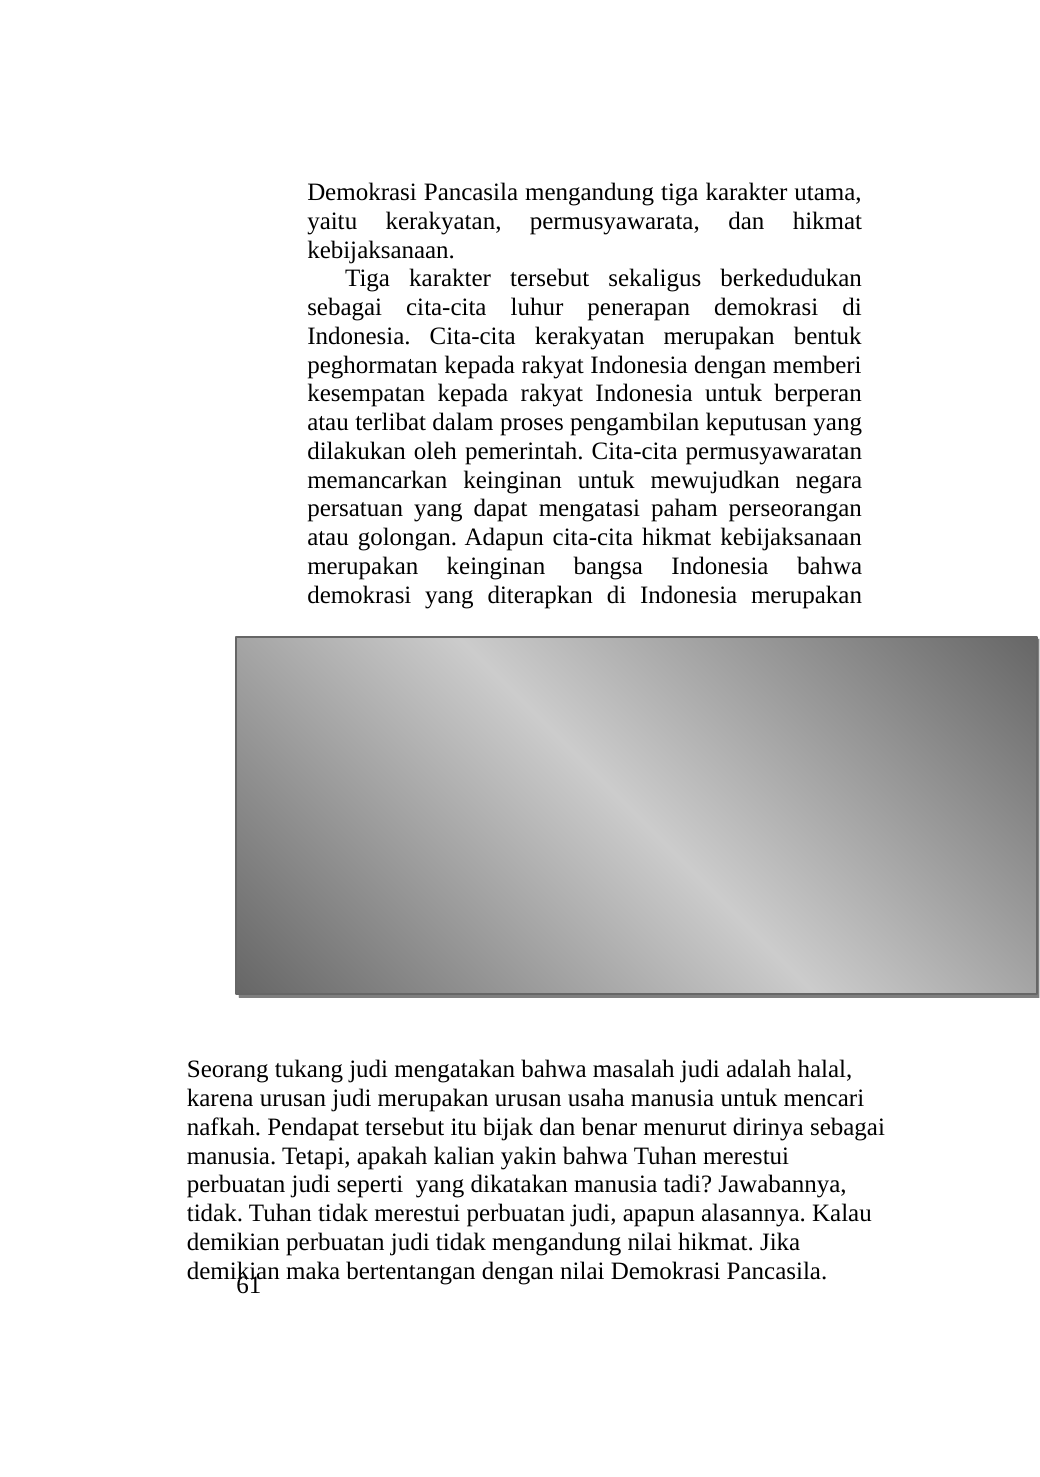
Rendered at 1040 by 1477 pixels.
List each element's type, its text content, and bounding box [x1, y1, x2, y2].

text Tiga karakter tersebut sekaligus berkedudukan sebagai cita-cita luhur penerapan demokrasi di Indonesia. Cita-cita kerakyatan merupakan bentuk peghormatan kepada rakyat Indonesia dengan memberi kesempatan kepada rakyat Indonesia untuk berperan atau terlibat dalam proses pengambilan keputusan yang dilakukan oleh pemerintah. Cita-cita permusyawaratan memancarkan keinginan untuk mewujudkan negara persatuan yang dapat mengatasi paham perseorangan atau golongan. Adapun cita-cita hikmat kebijaksanaan merupakan keinginan bangsa Indonesia bahwa demokrasi yang diterapkan di Indonesia merupakan demokrasi yang didasakan pada nilai-nilai [307, 263, 862, 636]
text Demokrasi Pancasila mengandung tiga karakter utama, yaitu kerakyatan, permusyawarata, dan hikmat kebijaksanaan. [307, 177, 862, 263]
